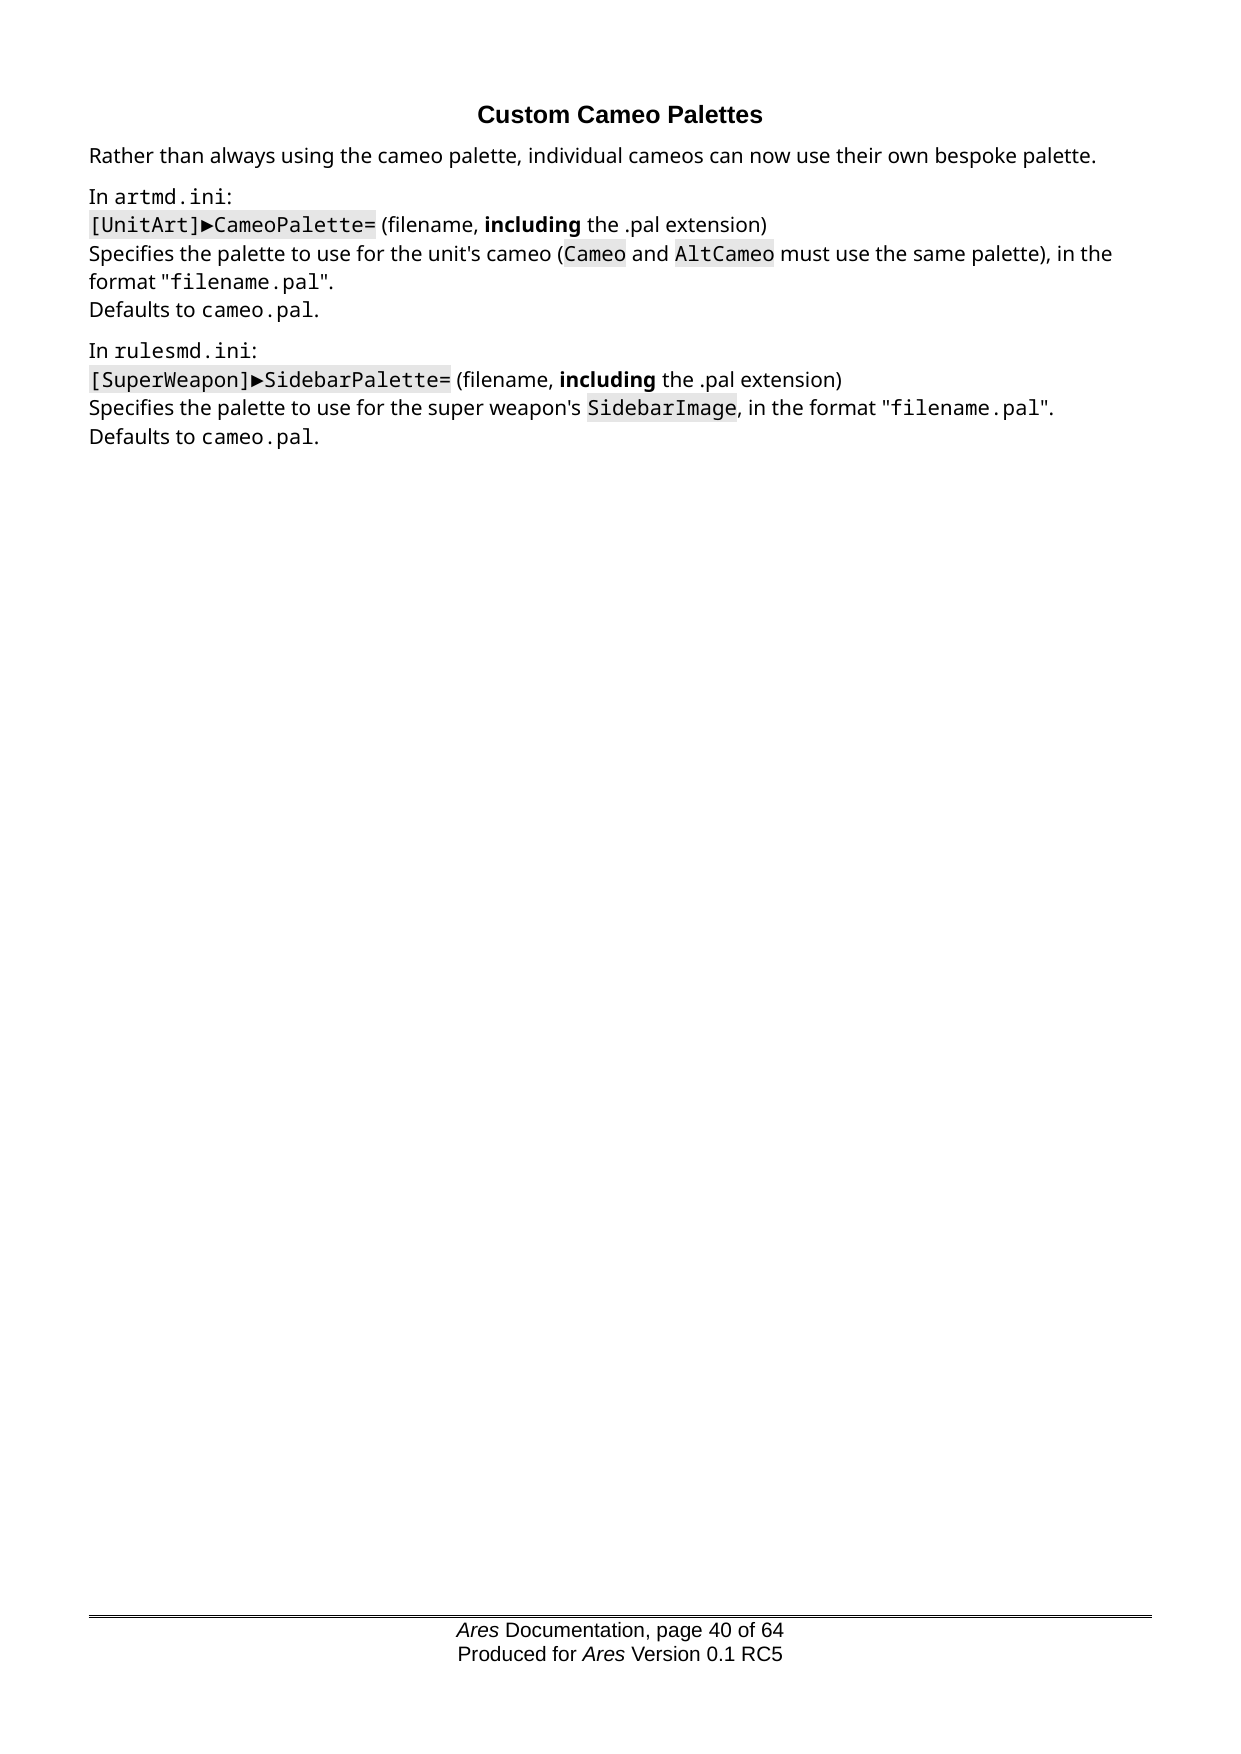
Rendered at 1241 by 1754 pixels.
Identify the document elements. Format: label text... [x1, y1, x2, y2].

text Rather than always using the cameo palette, individual cameos can now use their own bespoke palette. [88, 141, 1152, 169]
text In artmd.ini: [UnitArt]►CameoPalette= (filename, including the .pal extension) Specifies the palette to use for the unit's cameo (Cameo and AltCameo must use the same palette), in the format "filename.pal". Defaults to cameo.pal. [88, 182, 1152, 324]
text In rulesmd.ini: [SuperWeapon]►SidebarPalette= (filename, including the .pal extension) Specifies the palette to use for the super weapon's SidebarImage, in the format "filename.pal". Defaults to cameo.pal. [88, 336, 1152, 450]
subtitle Custom Cameo Palettes [88, 100, 1152, 129]
